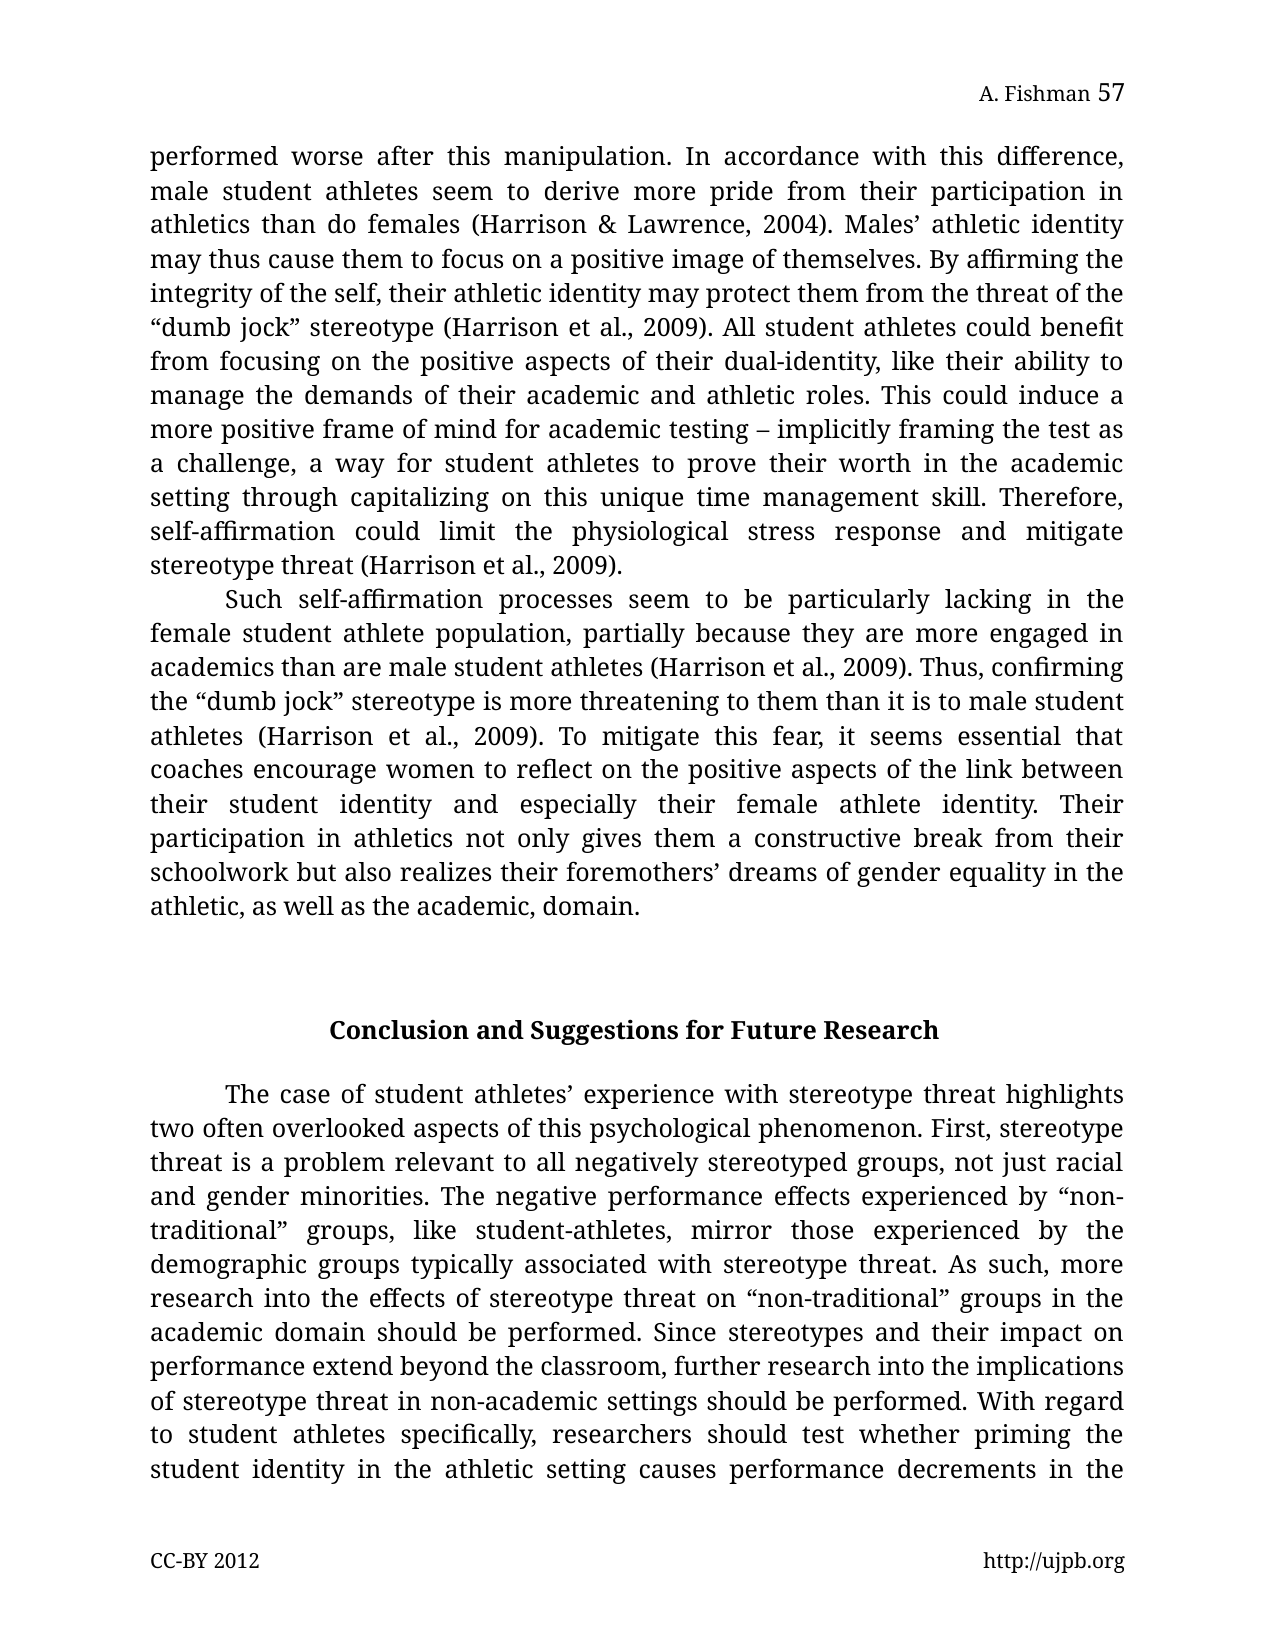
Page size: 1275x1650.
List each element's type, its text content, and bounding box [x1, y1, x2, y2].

text Such self-affirmation processes seem to be particularly lacking in the female student athlete population, partially because they are more engaged in academics than are male student athletes (Harrison et al., 2009). Thus, confirming the “dumb jock” stereotype is more threatening to them than it is to male student athletes (Harrison et al., 2009). To mitigate this fear, it seems essential that coaches encourage women to reflect on the positive aspects of the link between their student identity and especially their female athlete identity. Their participation in athletics not only gives them a constructive break from their schoolwork but also realizes their foremothers’ dreams of gender equality in the athletic, as well as the academic, domain. [150, 582, 1125, 922]
text The case of student athletes’ experience with stereotype threat highlights two often overlooked aspects of this psychological phenomenon. First, stereotype threat is a problem relevant to all negatively stereotyped groups, not just racial and gender minorities. The negative performance effects experienced by “non-traditional” groups, like student-athletes, mirror those experienced by the demographic groups typically associated with stereotype threat. As such, more research into the effects of stereotype threat on “non-traditional” groups in the academic domain should be performed. Since stereotypes and their impact on performance extend beyond the classroom, further research into the implications of stereotype threat in non-academic settings should be performed. With regard to student athletes specifically, researchers should test whether priming the student identity in the athletic setting causes performance decrements in the [150, 1077, 1125, 1485]
subtitle Conclusion and Suggestions for Future Research [300, 1012, 975, 1047]
text performed worse after this manipulation. In accordance with this difference, male student athletes seem to derive more pride from their participation in athletics than do females (Harrison & Lawrence, 2004). Males’ athletic identity may thus cause them to focus on a positive image of themselves. By affirming the integrity of the self, their athletic identity may protect them from the threat of the “dumb jock” stereotype (Harrison et al., 2009). All student athletes could benefit from focusing on the positive aspects of their dual-identity, like their ability to manage the demands of their academic and athletic roles. This could induce a more positive frame of mind for academic testing – implicitly framing the test as a challenge, a way for student athletes to prove their worth in the academic setting through capitalizing on this unique time management skill. Therefore, self-affirmation could limit the physiological stress response and mitigate stereotype threat (Harrison et al., 2009). [150, 139, 1125, 582]
